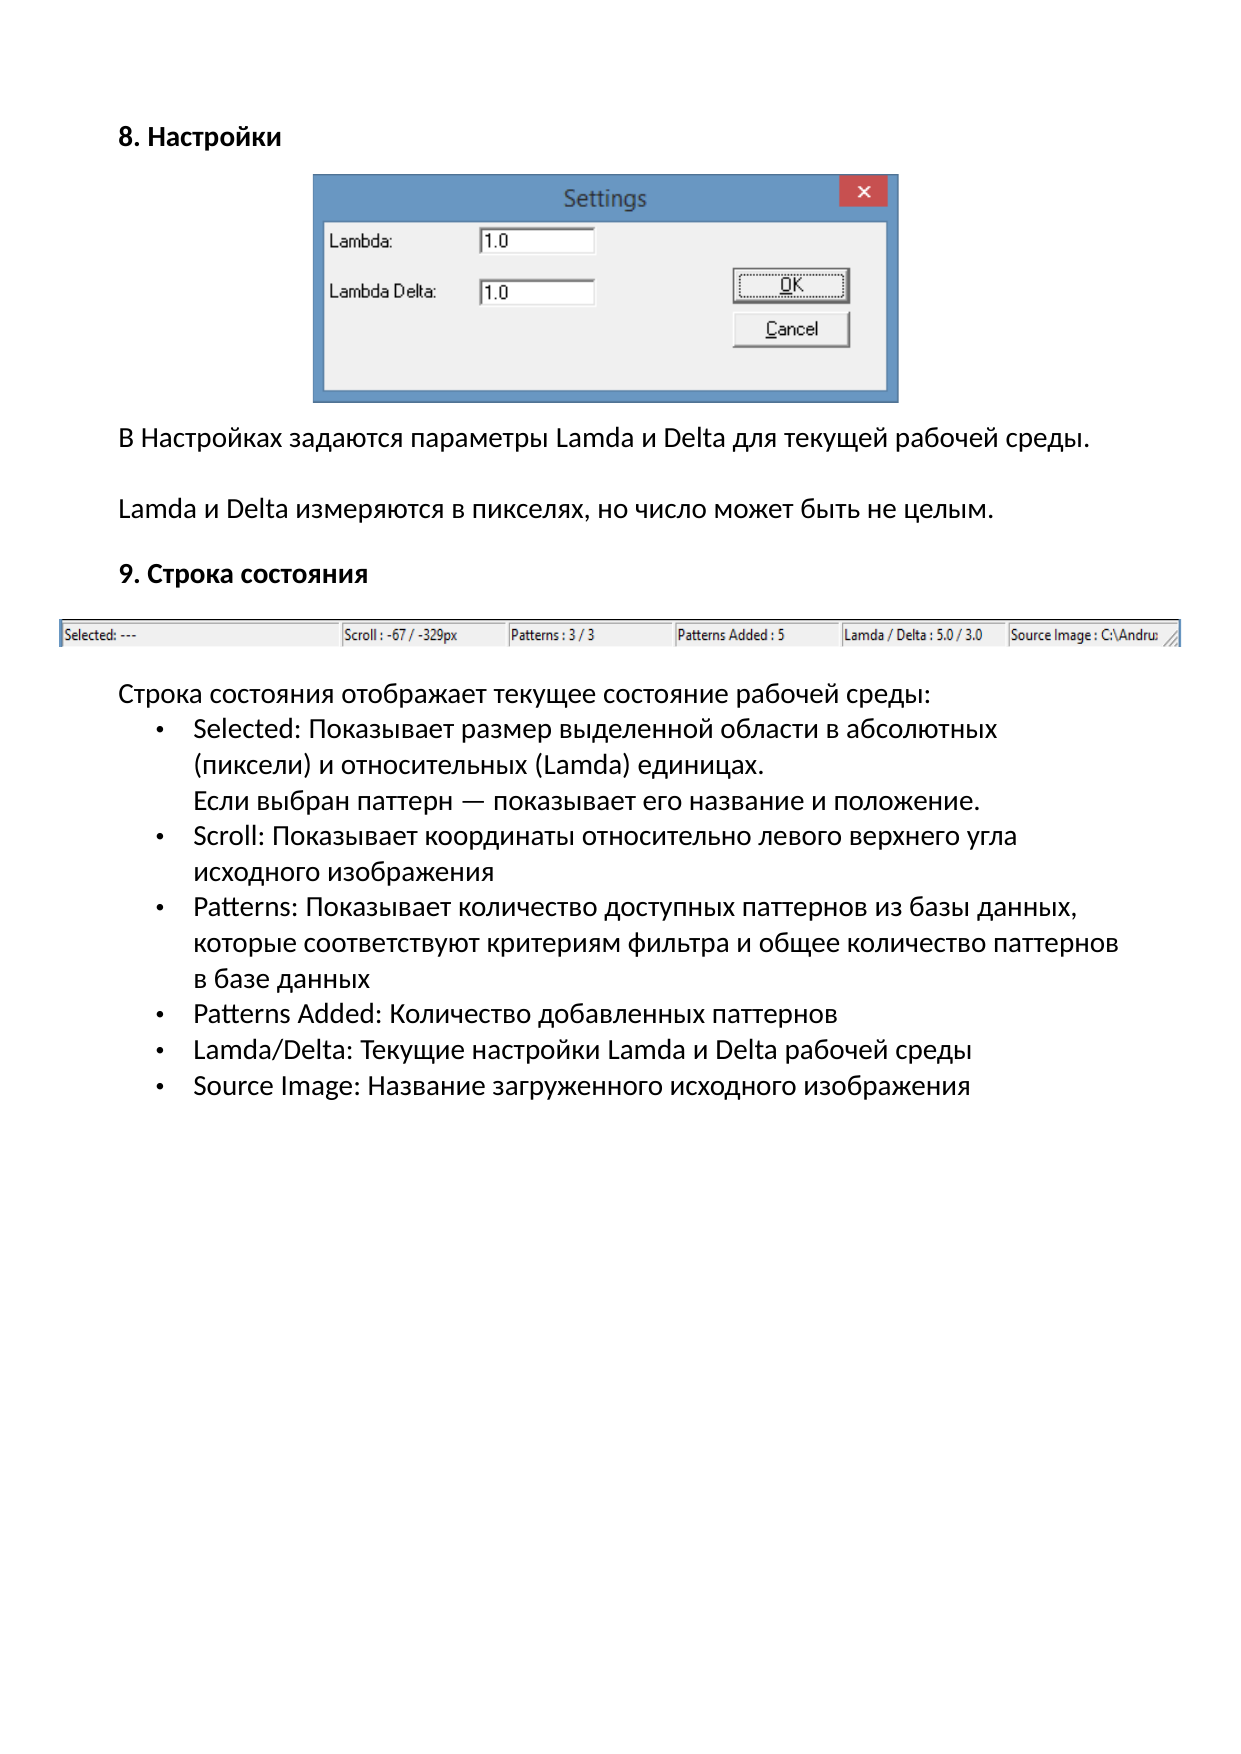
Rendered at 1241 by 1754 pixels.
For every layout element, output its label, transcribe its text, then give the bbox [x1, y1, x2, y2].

text 8. Настройки [118, 118, 1122, 154]
list Patterns Added: Количество добавленных паттернов [156, 995, 1122, 1031]
list Scroll: Показывает координаты относительно левого верхнего угла исходного изображения [156, 817, 1122, 888]
text В Настройках задаются параметры Lamda и Delta для текущей рабочей среды. [118, 419, 1122, 455]
list Lamda/Delta: Текущие настройки Lamda и Delta рабочей среды [156, 1031, 1122, 1067]
list Если выбран паттерн — показывает его название и положение. [156, 782, 1122, 817]
list Source Image: Название загруженного исходного изображения [156, 1067, 1122, 1102]
picture [312, 174, 899, 403]
text Lamda и Delta измеряются в пикселях, но число может быть не целым. [118, 491, 1122, 526]
list Patterns: Показывает количество доступных паттернов из базы данных, которые соответствуют критериям фильтра и общее количество паттернов в базе данных [156, 888, 1122, 995]
list Selected: Показывает размер выделенной области в абсолютных (пиксели) и относительных (Lamda) единицах. [156, 710, 1122, 782]
text 9. Строка состояния [118, 555, 1122, 591]
text Строка состояния отображает текущее состояние рабочей среды: [118, 675, 1122, 710]
